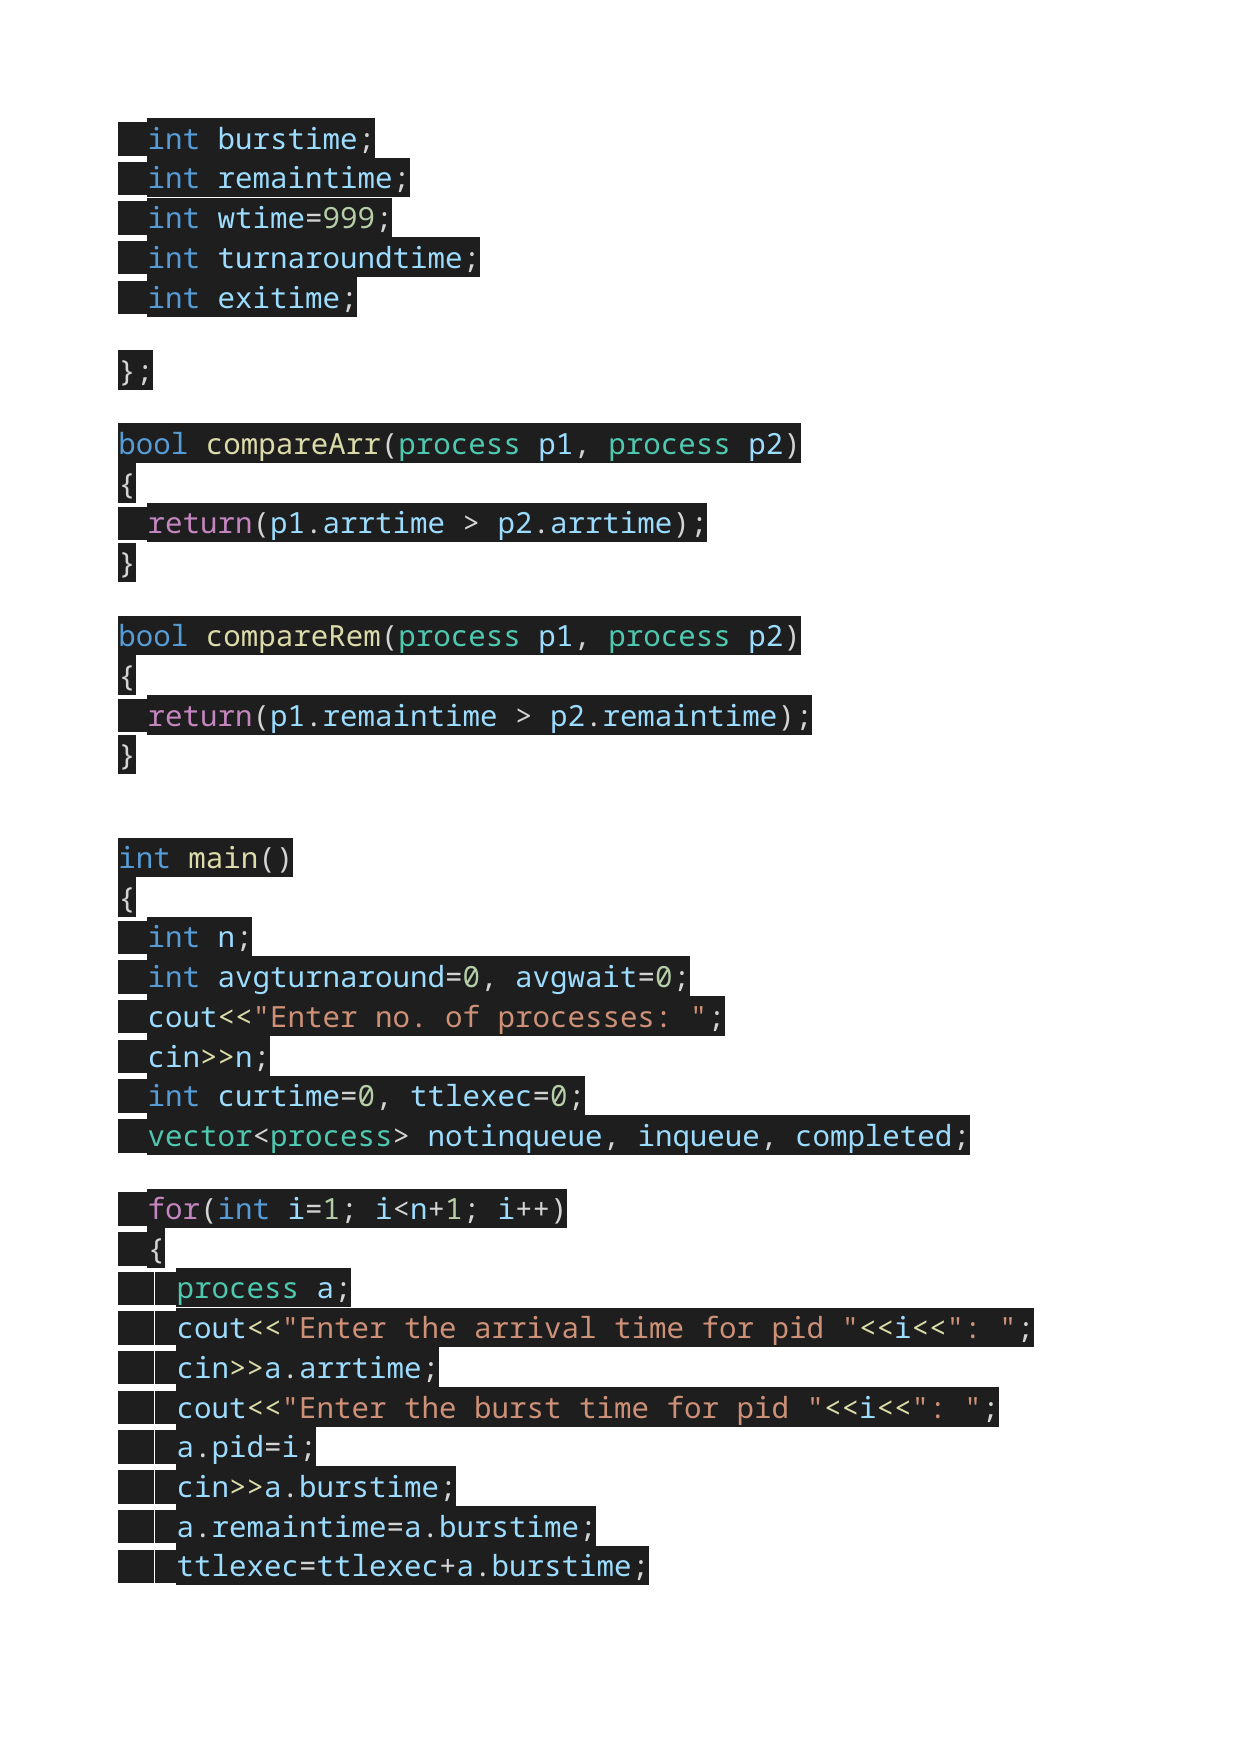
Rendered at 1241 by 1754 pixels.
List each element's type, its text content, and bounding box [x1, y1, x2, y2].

text cout<<"Enter the arrival time for pid "<<i<<": "; [118, 1307, 1122, 1347]
text int exitime; [118, 277, 1122, 317]
text bool compareRem(process p1, process p2) [118, 616, 1122, 655]
text cin>>n; [118, 1036, 1122, 1076]
text int avgturnaround=0, avgwait=0; [118, 956, 1122, 996]
text } [118, 542, 1122, 582]
text }; [118, 350, 1122, 390]
text bool compareArr(process p1, process p2) [118, 423, 1122, 463]
text int n; [118, 917, 1122, 956]
text { [118, 655, 1122, 695]
text int main() [118, 837, 1122, 877]
text vector<process> notinqueue, inqueue, completed; [118, 1115, 1122, 1155]
text return(p1.arrtime > p2.arrtime); [118, 503, 1122, 542]
text process a; [118, 1268, 1122, 1307]
text return(p1.remaintime > p2.remaintime); [118, 695, 1122, 735]
text cin>>a.arrtime; [118, 1347, 1122, 1387]
text cin>>a.burstime; [118, 1466, 1122, 1506]
text { [118, 1228, 1122, 1268]
text int remaintime; [118, 158, 1122, 197]
text int curtime=0, ttlexec=0; [118, 1076, 1122, 1115]
text int turnaroundtime; [118, 237, 1122, 277]
text cout<<"Enter the burst time for pid "<<i<<": "; [118, 1387, 1122, 1427]
text for(int i=1; i<n+1; i++) [118, 1188, 1122, 1228]
text { [118, 463, 1122, 503]
text } [118, 735, 1122, 774]
text int burstime; [118, 118, 1122, 158]
text int wtime=999; [118, 197, 1122, 237]
text a.remaintime=a.burstime; [118, 1506, 1122, 1546]
text ttlexec=ttlexec+a.burstime; [118, 1546, 1122, 1585]
text { [118, 877, 1122, 917]
text cout<<"Enter no. of processes: "; [118, 996, 1122, 1036]
text a.pid=i; [118, 1427, 1122, 1466]
